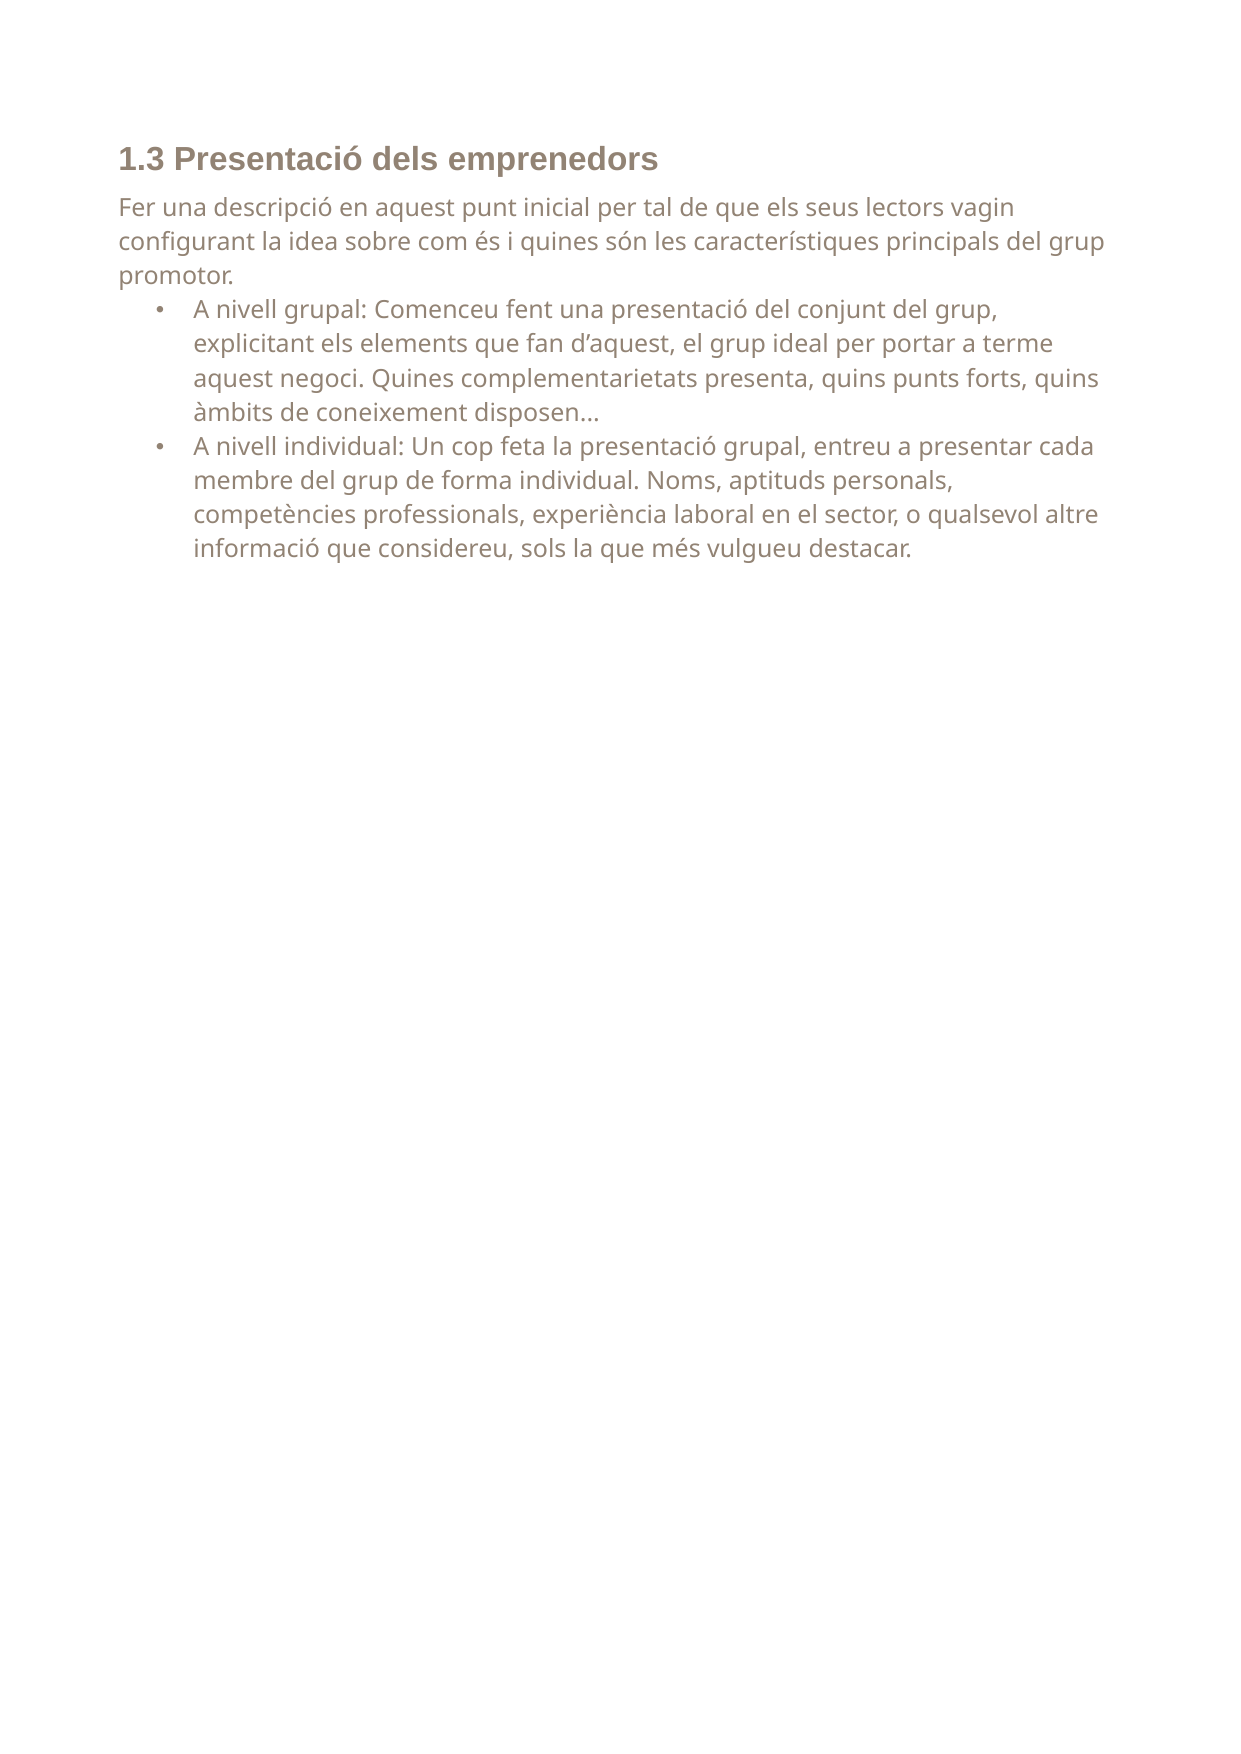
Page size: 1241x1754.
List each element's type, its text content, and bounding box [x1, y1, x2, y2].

list A nivell individual: Un cop feta la presentació grupal, entreu a presentar cada membre del grup de forma individual. Noms, aptituds personals, competències professionals, experiència laboral en el sector, o qualsevol altre informació que considereu, sols la que més vulgueu destacar. [156, 428, 1122, 564]
list A nivell grupal: Comenceu fent una presentació del conjunt del grup, explicitant els elements que fan d’aquest, el grup ideal per portar a terme aquest negoci. Quines complementarietats presenta, quins punts forts, quins àmbits de coneixement disposen... [156, 292, 1122, 428]
subtitle 1.3 Presentació dels emprenedors [118, 139, 1122, 177]
text Fer una descripció en aquest punt inicial per tal de que els seus lectors vagin configurant la idea sobre com és i quines són les característiques principals del grup promotor. [118, 190, 1122, 292]
